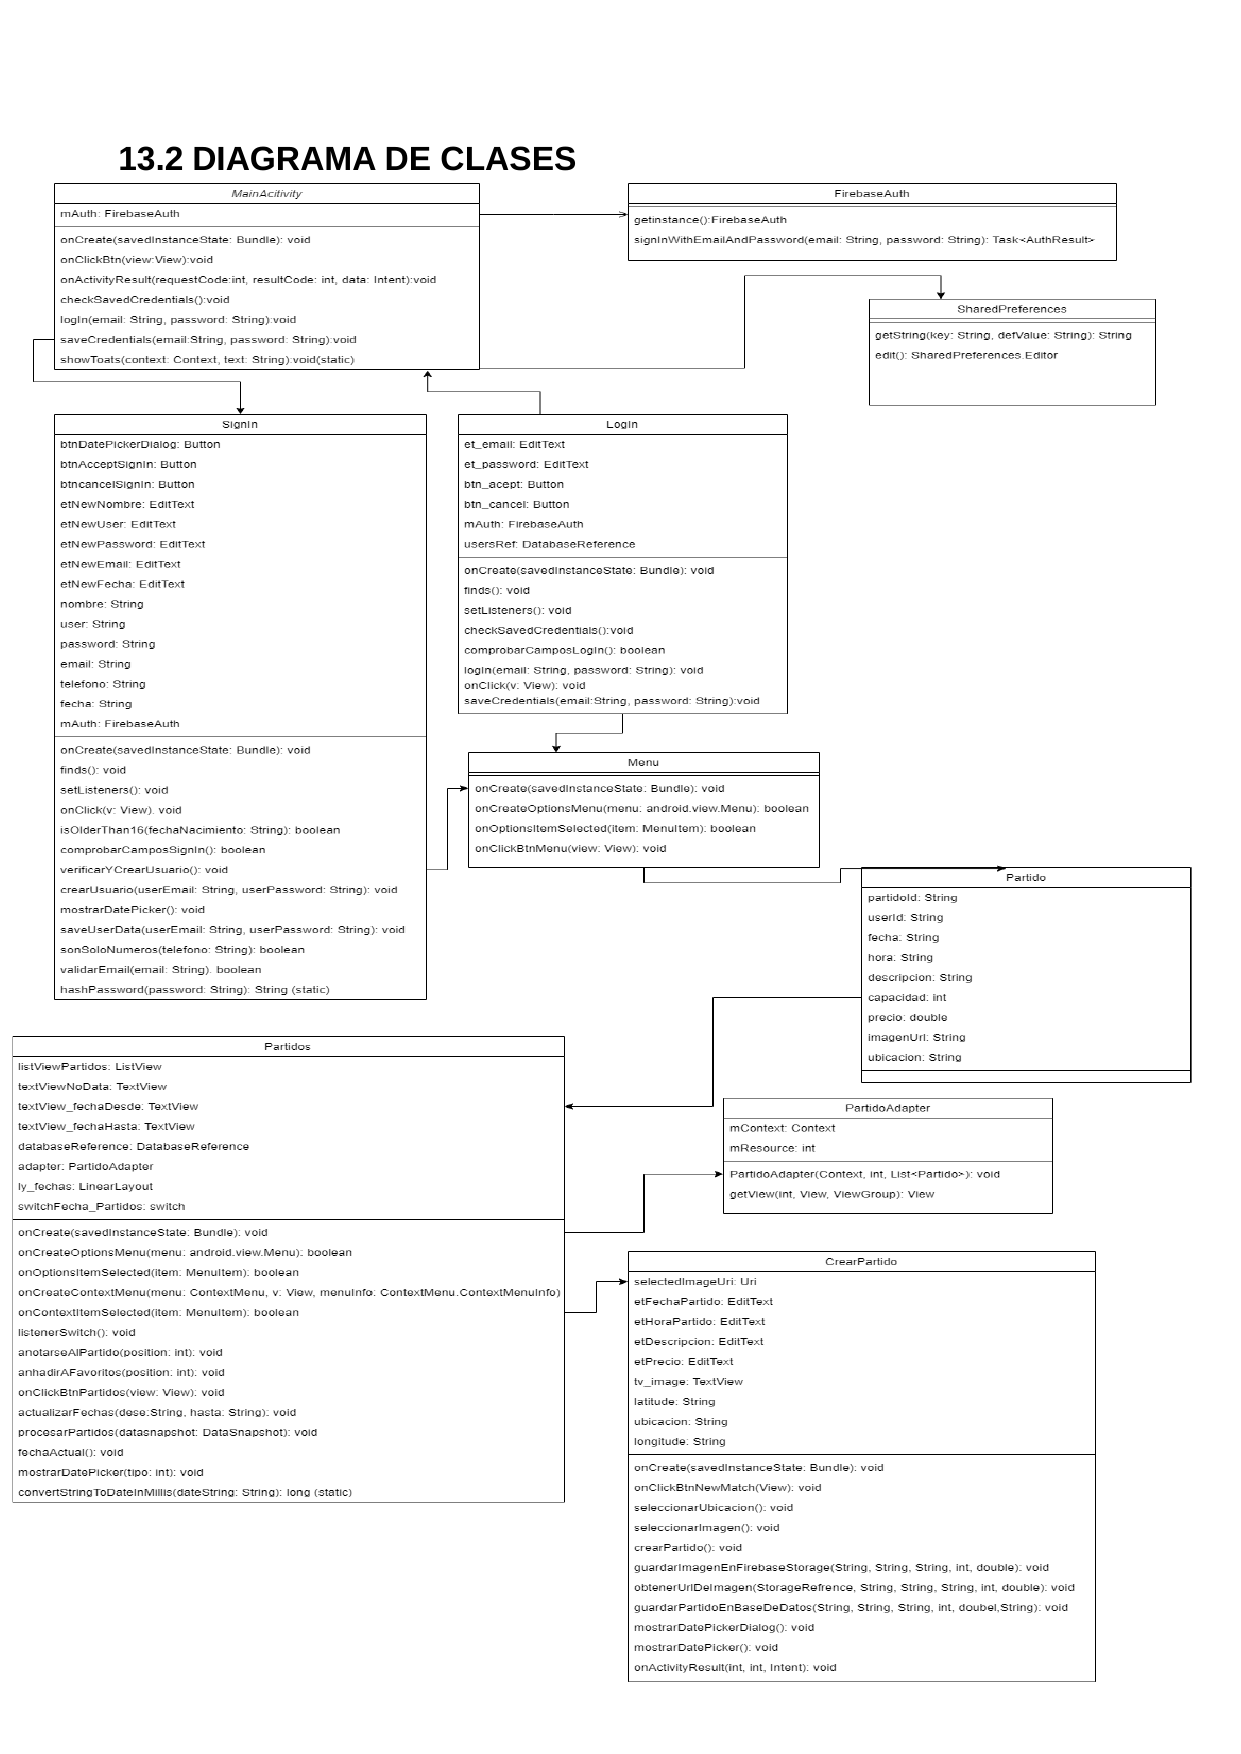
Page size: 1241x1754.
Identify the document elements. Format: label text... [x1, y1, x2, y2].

picture [12, 183, 1192, 1682]
subtitle DIAGRAMA DE CLASES [118, 139, 1122, 178]
